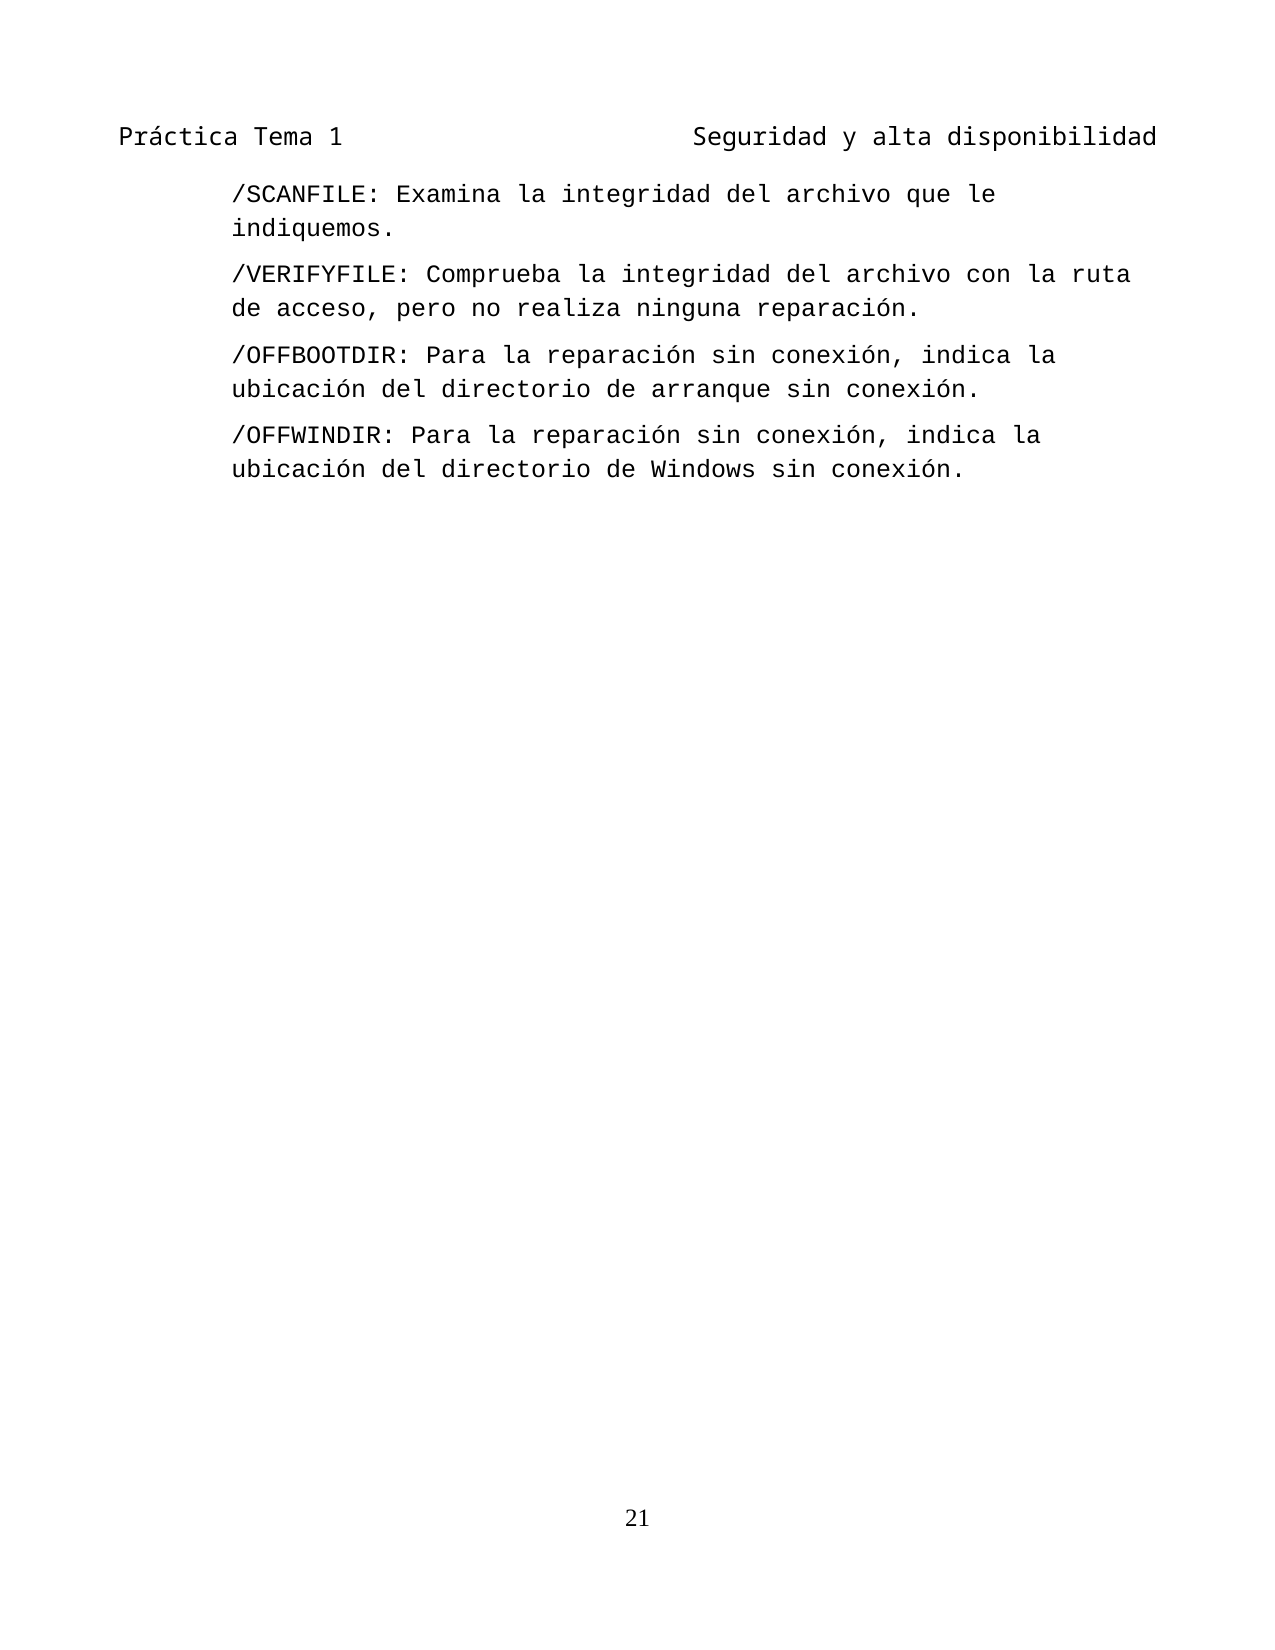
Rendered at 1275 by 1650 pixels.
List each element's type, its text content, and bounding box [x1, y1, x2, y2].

text /OFFBOOTDIR: Para la reparación sin conexión, indica la ubicación del directorio de arranque sin conexión. [231, 342, 1157, 405]
text /SCANFILE: Examina la integridad del archivo que le indiquemos. [231, 182, 1157, 244]
text /OFFWINDIR: Para la reparación sin conexión, indica la ubicación del directorio de Windows sin conexión. [231, 423, 1157, 485]
text /VERIFYFILE: Comprueba la integridad del archivo con la ruta de acceso, pero no realiza ninguna reparación. [231, 262, 1157, 324]
